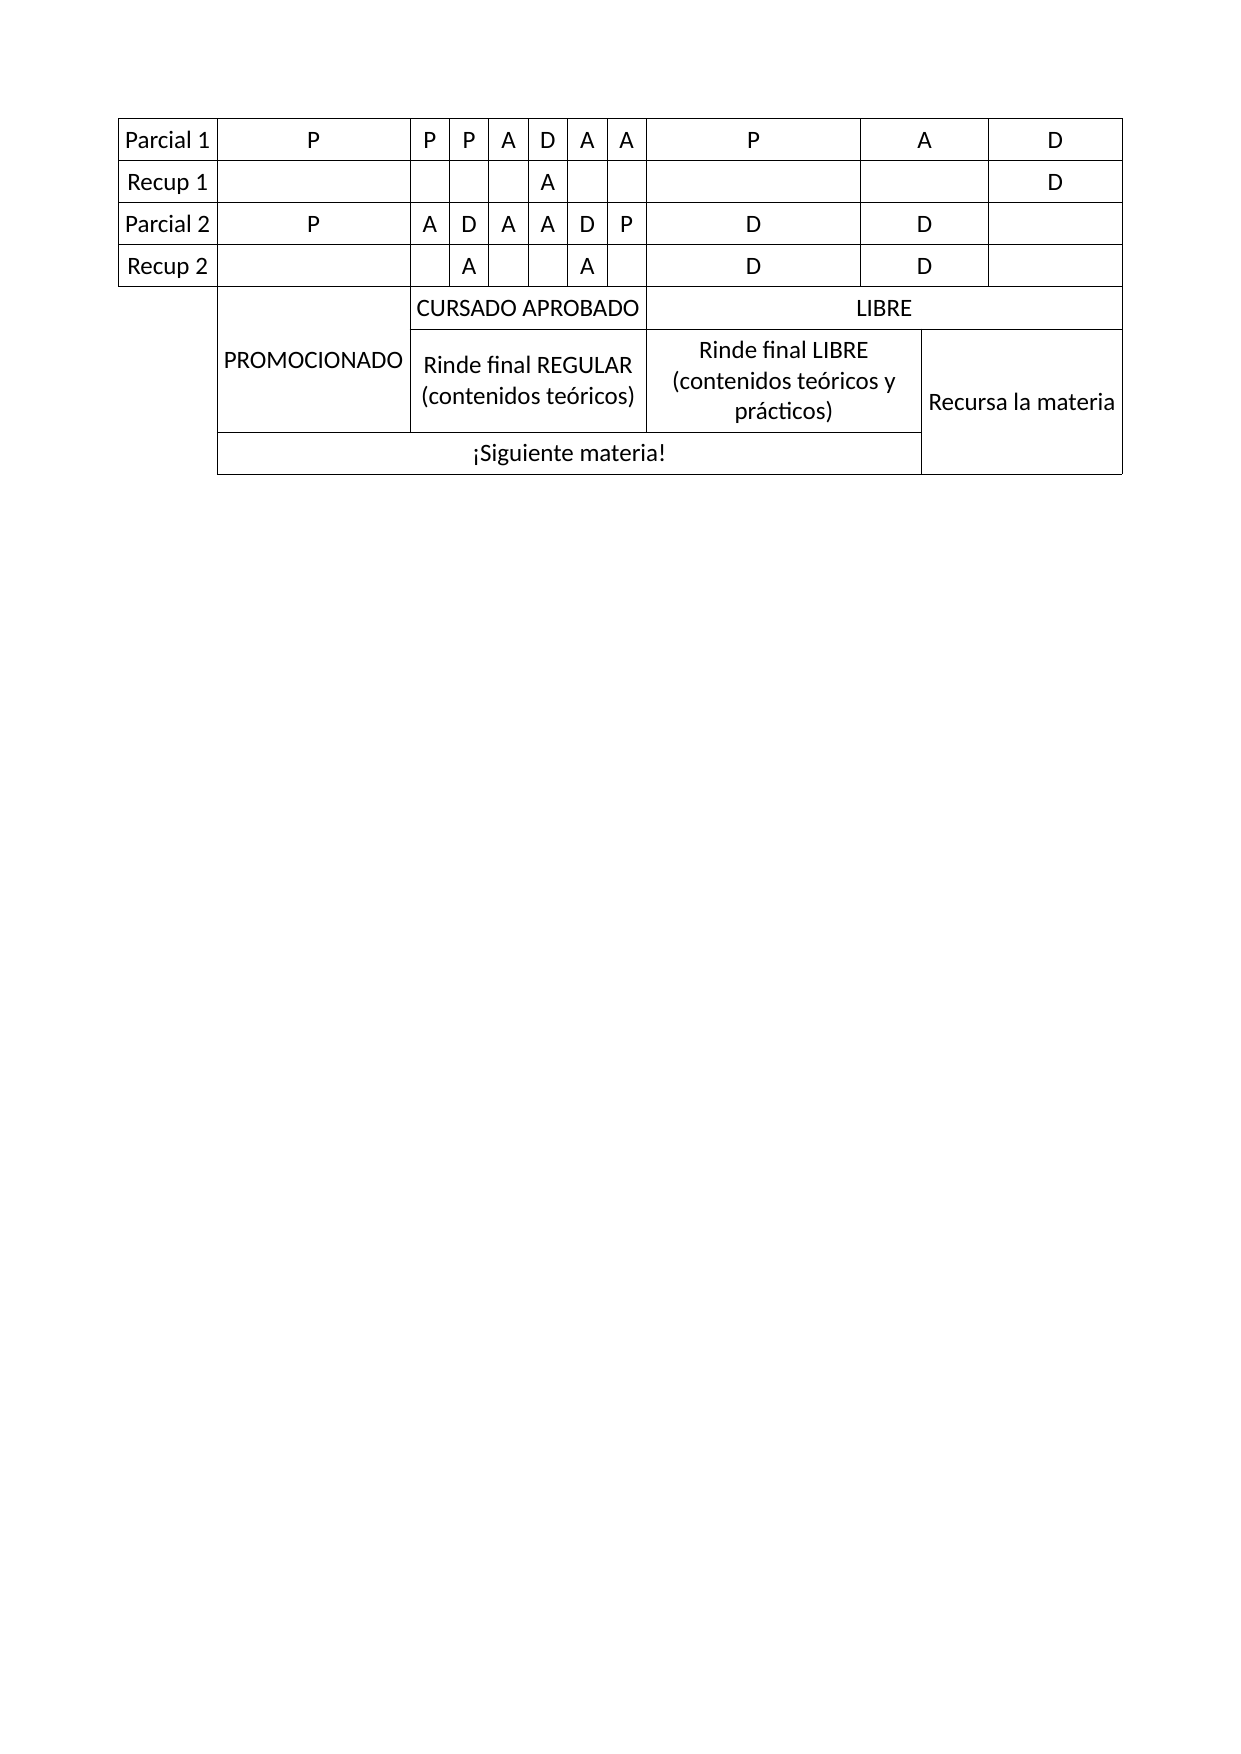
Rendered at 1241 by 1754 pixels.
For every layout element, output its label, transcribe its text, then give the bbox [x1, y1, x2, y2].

table_cell A [450, 245, 488, 286]
table_header A [489, 119, 528, 160]
table_cell D [861, 203, 988, 244]
table_header P [411, 119, 449, 160]
table_header A [861, 119, 988, 160]
table_cell [411, 161, 449, 202]
table_header Parcial 1 [119, 119, 217, 160]
table_header D [529, 119, 567, 160]
table_header P [218, 119, 410, 160]
table_cell Parcial 2 [119, 203, 217, 244]
table_cell D [647, 203, 860, 244]
table_cell [450, 161, 488, 202]
table_cell [489, 245, 528, 286]
table_cell [529, 245, 567, 286]
table_cell D [861, 245, 988, 286]
table_header A [608, 119, 646, 160]
table_header P [647, 119, 860, 160]
table_cell [118, 329, 217, 432]
table_cell [989, 203, 1122, 244]
table_cell Rinde final LIBRE (contenidos teóricos y prácticos) [647, 330, 921, 432]
table_cell [647, 161, 860, 202]
table_cell P [608, 203, 646, 244]
table_cell D [568, 203, 607, 244]
table_cell [568, 161, 607, 202]
table_cell Rinde final REGULAR (contenidos teóricos) [411, 330, 646, 432]
table_cell [218, 161, 410, 202]
table_cell LIBRE [647, 287, 1122, 328]
table_cell D [989, 161, 1122, 202]
table_cell Recup 1 [119, 161, 217, 202]
table_cell Recursa la materia [922, 330, 1122, 474]
table_cell A [568, 245, 607, 286]
table_cell [118, 432, 217, 474]
table_cell [411, 245, 449, 286]
table_header D [989, 119, 1122, 160]
table_cell CURSADO APROBADO [411, 287, 646, 328]
table_cell [861, 161, 988, 202]
table_cell P [218, 203, 410, 244]
table_cell A [489, 203, 528, 244]
table_cell Recup 2 [119, 245, 217, 286]
table_header A [568, 119, 607, 160]
table_cell D [450, 203, 488, 244]
table_cell ¡Siguiente materia! [218, 433, 921, 474]
table_cell [118, 287, 217, 328]
table_cell [608, 245, 646, 286]
table_header P [450, 119, 488, 160]
table_cell [489, 161, 528, 202]
table_cell [989, 245, 1122, 286]
table_cell [218, 245, 410, 286]
table_cell D [647, 245, 860, 286]
table_cell PROMOCIONADO [218, 287, 410, 432]
table_cell A [411, 203, 449, 244]
table_cell A [529, 203, 567, 244]
table_cell [608, 161, 646, 202]
table_cell A [529, 161, 567, 202]
